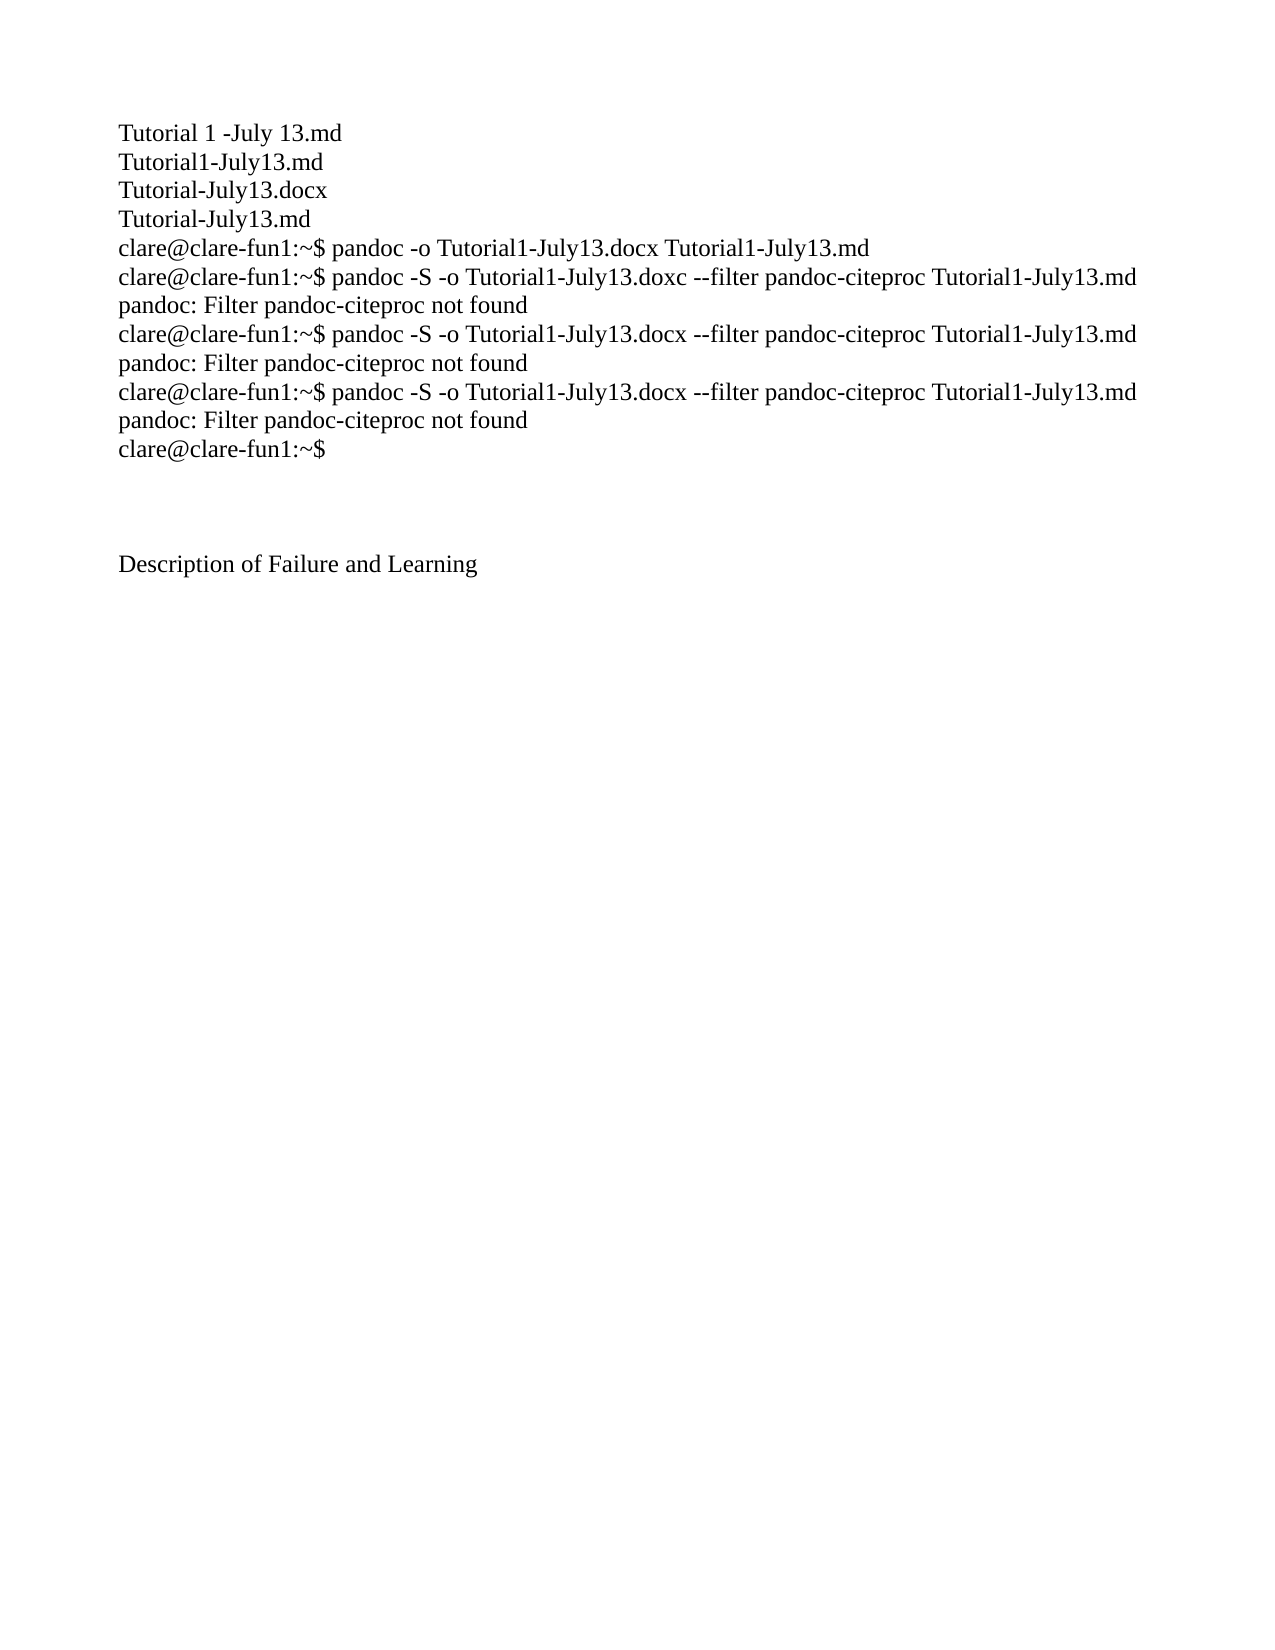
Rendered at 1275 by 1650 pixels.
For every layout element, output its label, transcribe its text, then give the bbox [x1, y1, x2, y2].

text clare@clare-fun1:~$ pandoc -S -o Tutorial1-July13.doxc --filter pandoc-citeproc Tutorial1-July13.md [118, 262, 1157, 291]
text clare@clare-fun1:~$ pandoc -o Tutorial1-July13.docx Tutorial1-July13.md [118, 233, 1157, 262]
text Tutorial-July13.docx [118, 176, 1157, 204]
text pandoc: Filter pandoc-citeproc not found [118, 348, 1157, 377]
text clare@clare-fun1:~$ [118, 434, 1157, 463]
text clare@clare-fun1:~$ pandoc -S -o Tutorial1-July13.docx --filter pandoc-citeproc Tutorial1-July13.md [118, 319, 1157, 348]
text pandoc: Filter pandoc-citeproc not found [118, 291, 1157, 319]
text Tutorial 1 -July 13.md [118, 118, 1157, 147]
text clare@clare-fun1:~$ pandoc -S -o Tutorial1-July13.docx --filter pandoc-citeproc Tutorial1-July13.md [118, 377, 1157, 406]
text Tutorial-July13.md [118, 204, 1157, 233]
text pandoc: Filter pandoc-citeproc not found [118, 406, 1157, 434]
text Description of Failure and Learning [118, 549, 1157, 578]
text Tutorial1-July13.md [118, 147, 1157, 176]
